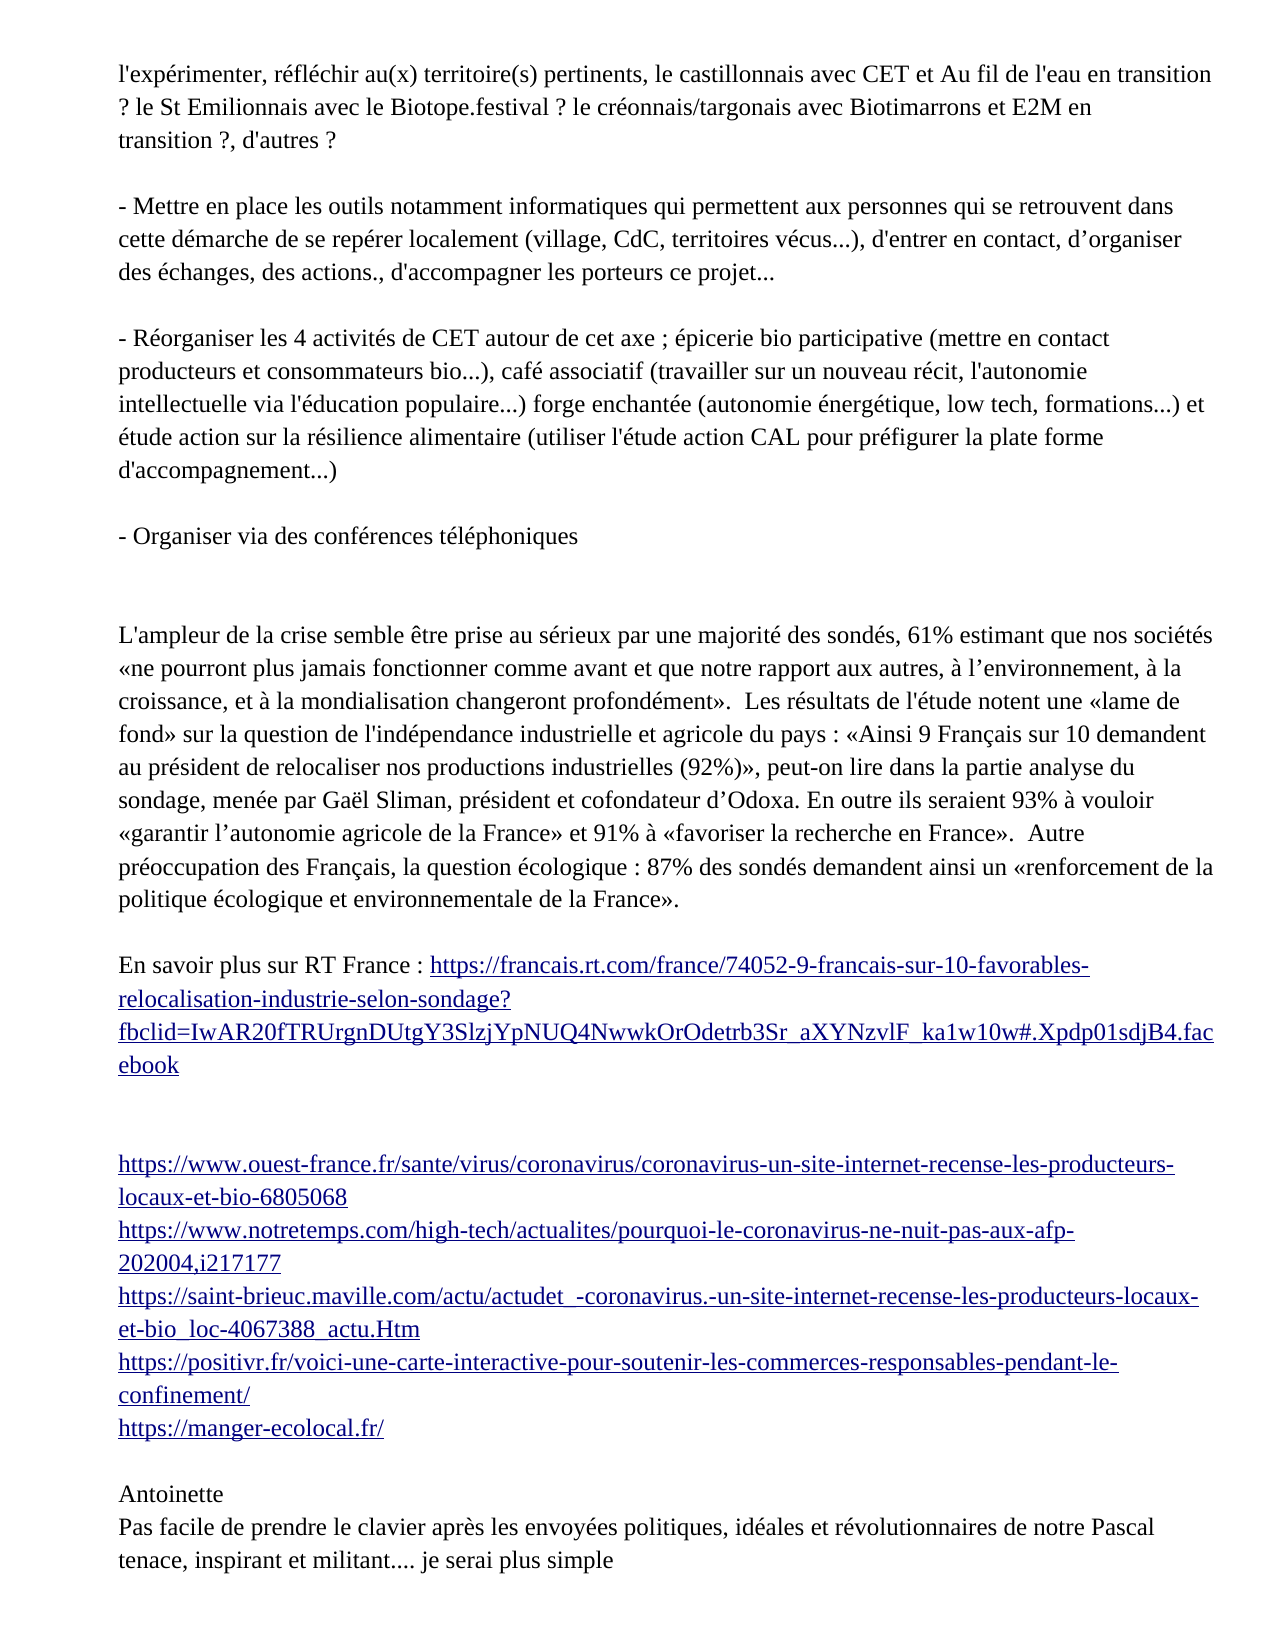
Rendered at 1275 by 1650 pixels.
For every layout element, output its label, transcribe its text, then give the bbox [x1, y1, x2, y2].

text l'expérimenter, réfléchir au(x) territoire(s) pertinents, le castillonnais avec CET et Au fil de l'eau en transition ? le St Emilionnais avec le Biotope.festival ? le créonnais/targonais avec Biotimarrons et E2M en transition ?, d'autres ? - Mettre en place les outils notamment informatiques qui permettent aux personnes qui se retrouvent dans cette démarche de se repérer localement (village, CdC, territoires vécus...), d'entrer en contact, d’organiser des échanges, des actions., d'accompagner les porteurs ce projet... - Réorganiser les 4 activités de CET autour de cet axe ; épicerie bio participative (mettre en contact producteurs et consommateurs bio...), café associatif (travailler sur un nouveau récit, l'autonomie intellectuelle via l'éducation populaire...) forge enchantée (autonomie énergétique, low tech, formations...) et étude action sur la résilience alimentaire (utiliser l'étude action CAL pour préfigurer la plate forme d'accompagnement...) - Organiser via des conférences téléphoniques L'ampleur de la crise semble être prise au sérieux par une majorité des sondés, 61% estimant que nos sociétés «ne pourront plus jamais fonctionner comme avant et que notre rapport aux autres, à l’environnement, à la croissance, et à la mondialisation changeront profondément». Les résultats de l'étude notent une «lame de fond» sur la question de l'indépendance industrielle et agricole du pays : «Ainsi 9 Français sur 10 demandent au président de relocaliser nos productions industrielles (92%)», peut-on lire dans la partie analyse du sondage, menée par Gaël Sliman, président et cofondateur d’Odoxa. En outre ils seraient 93% à vouloir «garantir l’autonomie agricole de la France» et 91% à «favoriser la recherche en France». Autre préoccupation des Français, la question écologique : 87% des sondés demandent ainsi un «renforcement de la politique écologique et environnementale de la France». En savoir plus sur RT France : https://francais.rt.com/france/74052-9-francais-sur-10-favorables-relocalisation-industrie-selon-sondage?fbclid=IwAR20fTRUrgnDUtgY3SlzjYpNUQ4NwwkOrOdetrb3Sr_aXYNzvlF_ka1w10w#.Xpdp01sdjB4.facebook https://www.ouest-france.fr/sante/virus/coronavirus/coronavirus-un-site-internet-recense-les-producteurs-locaux-et-bio-6805068 https://www.notretemps.com/high-tech/actualites/pourquoi-le-coronavirus-ne-nuit-pas-aux-afp-202004,i217177 https://saint-brieuc.maville.com/actu/actudet_-coronavirus.-un-site-internet-recense-les-producteurs-locaux-et-bio_loc-4067388_actu.Htm https://positivr.fr/voici-une-carte-interactive-pour-soutenir-les-commerces-responsables-pendant-le-confinement/ https://manger-ecolocal.fr/ Antoinette Pas facile de prendre le clavier après les envoyées politiques, idéales et révolutionnaires de notre Pascal tenace, inspirant et militant.... je serai plus simple [118, 59, 1216, 1574]
